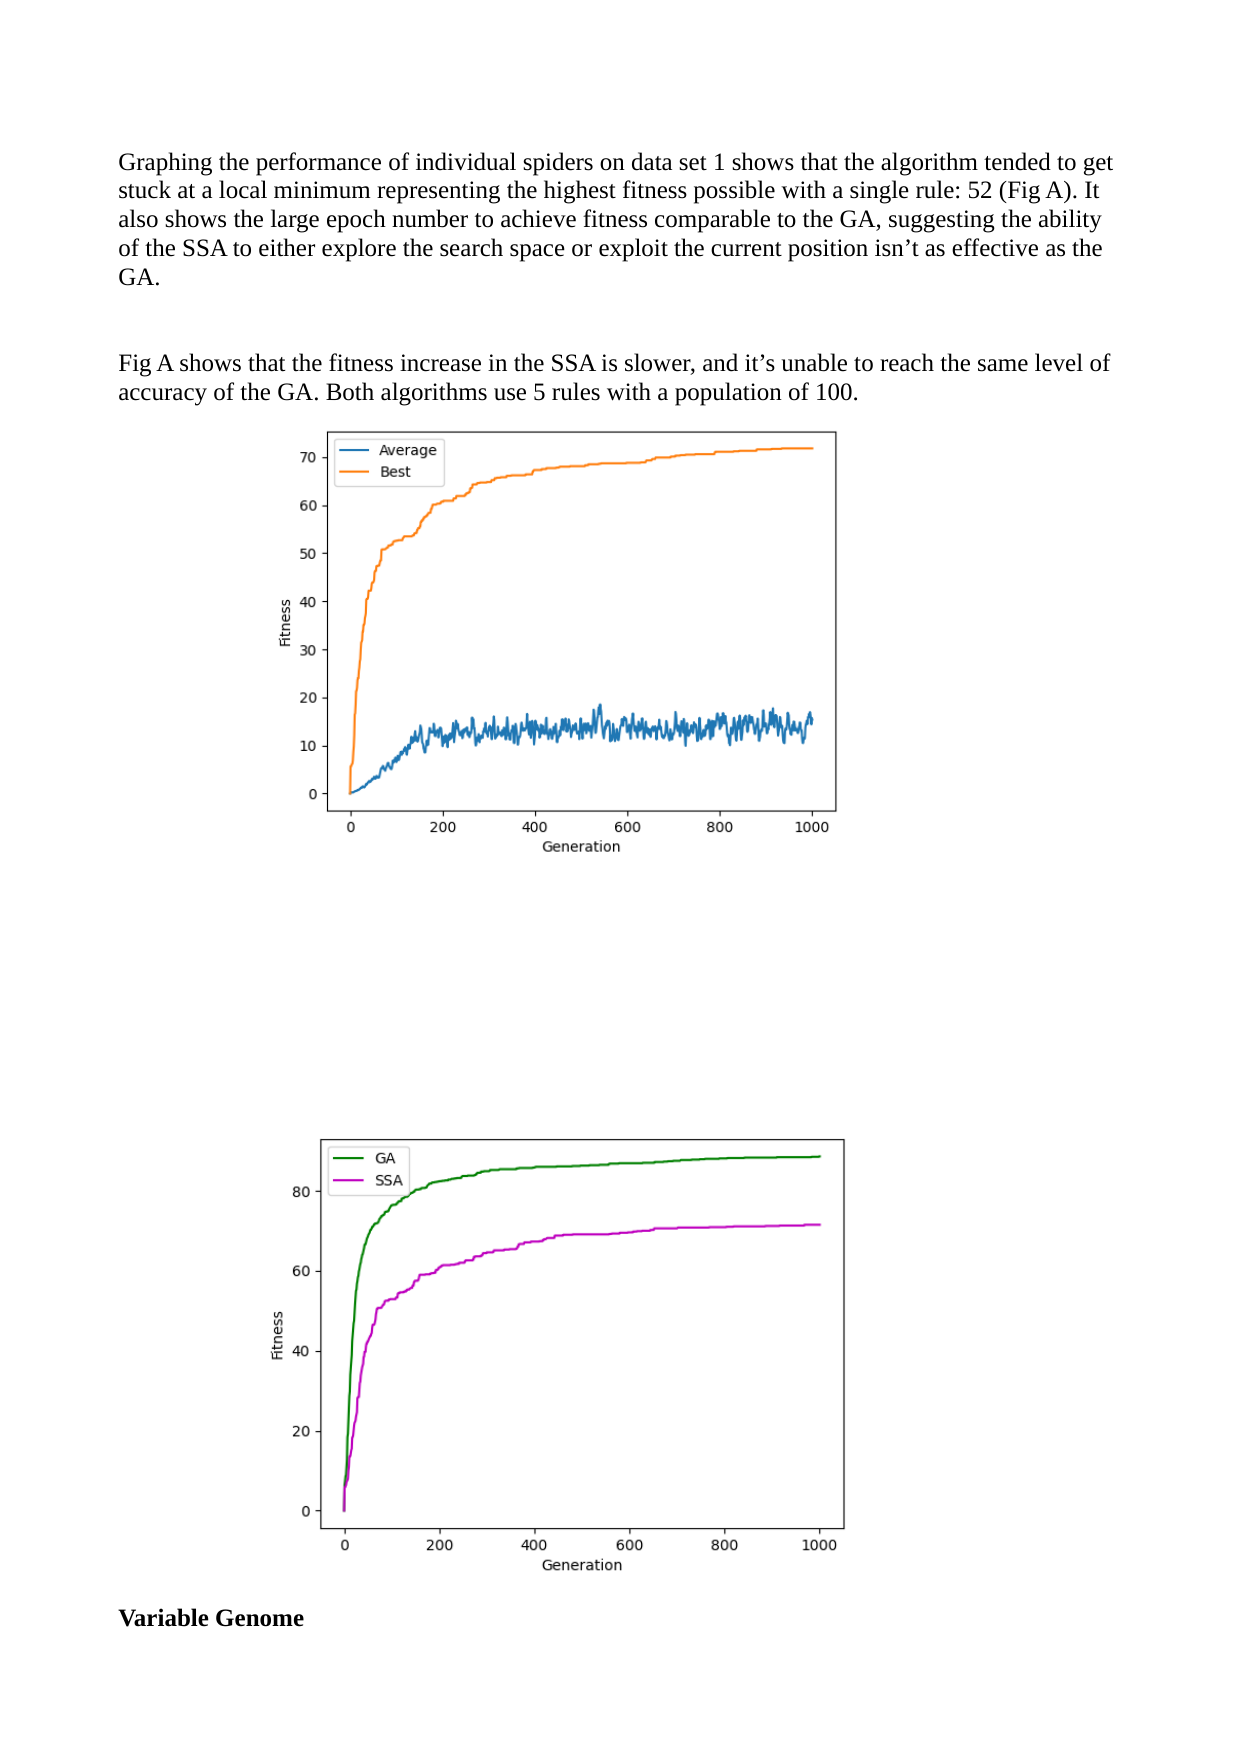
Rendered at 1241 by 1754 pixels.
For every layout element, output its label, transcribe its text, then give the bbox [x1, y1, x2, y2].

text Fig A shows that the fitness increase in the SSA is slower, and it’s unable to reach the same level of accuracy of the GA. Both algorithms use 5 rules with a population of 100. [118, 348, 1122, 406]
text Graphing the performance of individual spiders on data set 1 shows that the algorithm tended to get stuck at a local minimum representing the highest fitness possible with a single rule: 52 (Fig A). It also shows the large epoch number to achieve fitness comparable to the GA, suggesting the ability of the SSA to either explore the search space or exploit the current position isn’t as effective as the GA. [118, 147, 1122, 291]
picture [275, 429, 844, 858]
picture [267, 1132, 849, 1574]
text Variable Genome [118, 1603, 1122, 1631]
